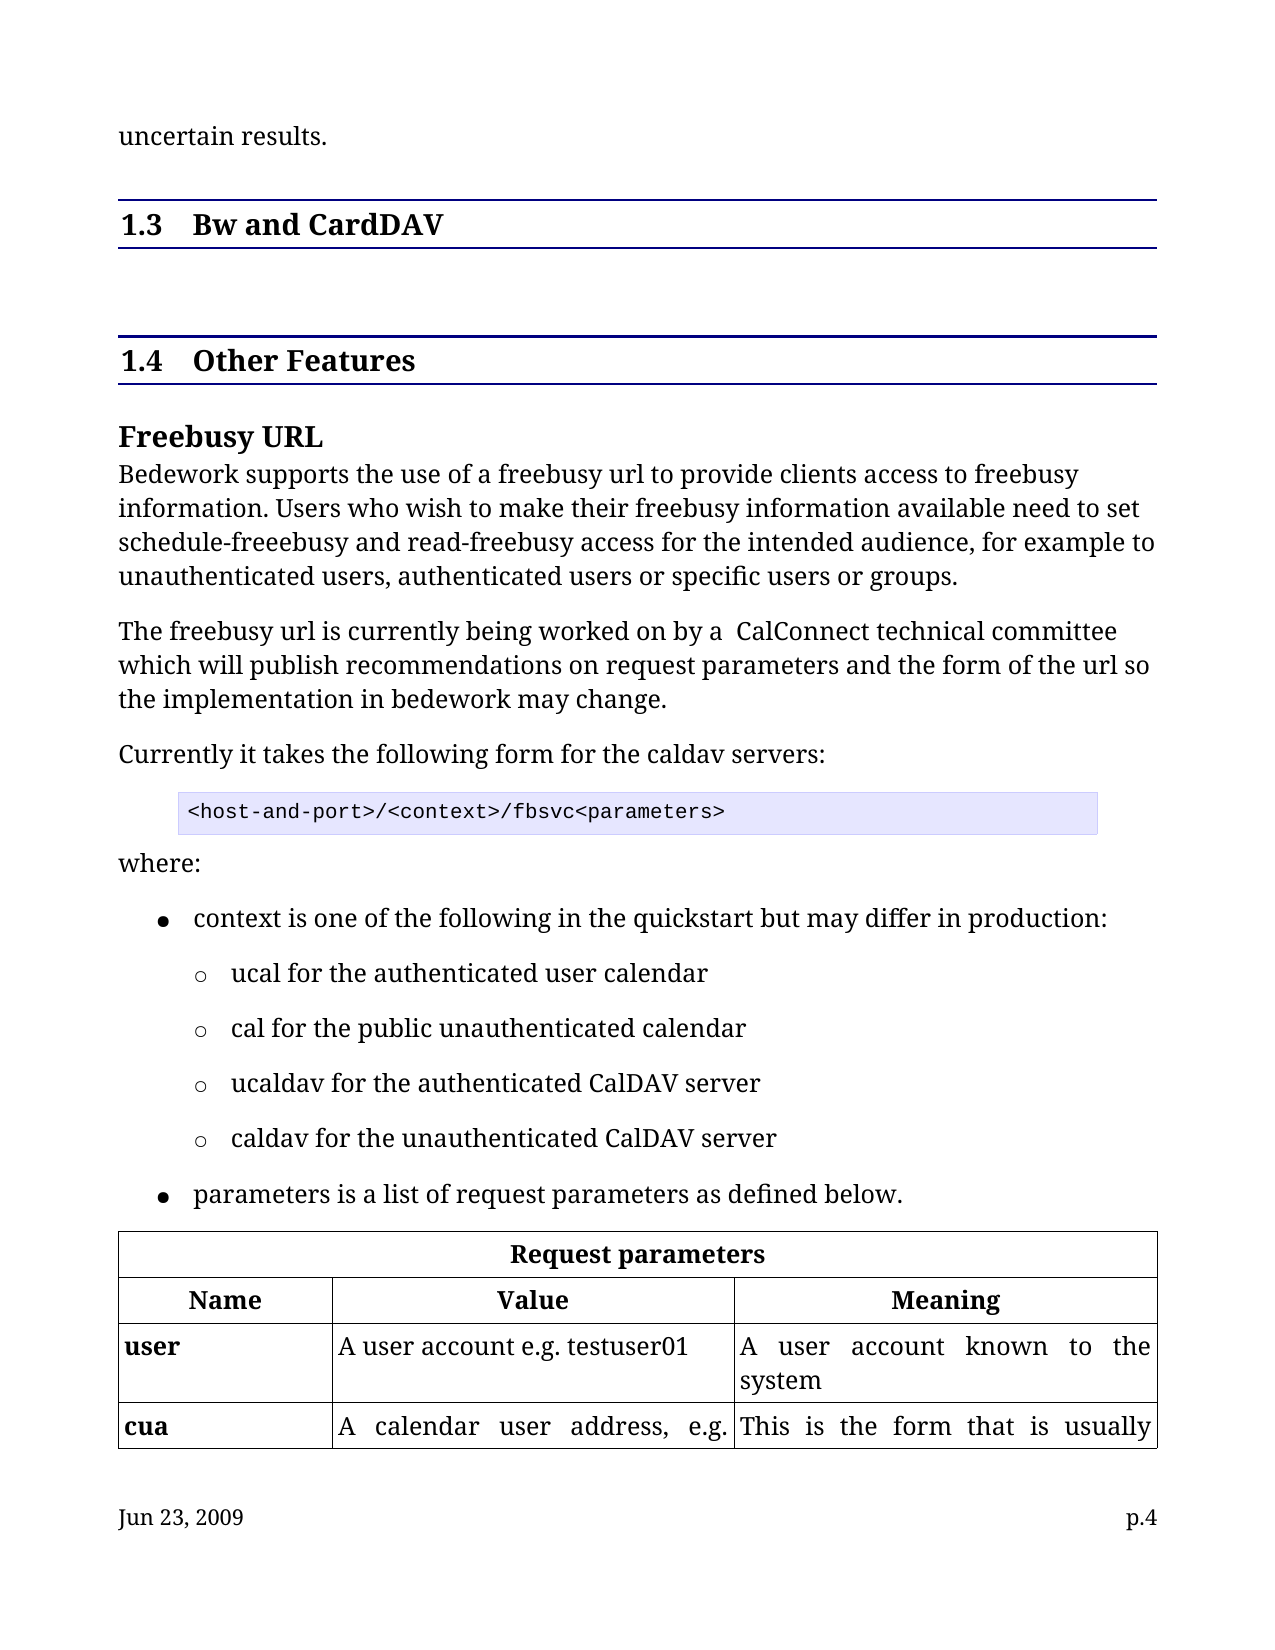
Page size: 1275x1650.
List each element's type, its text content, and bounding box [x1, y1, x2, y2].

list parameters is a list of request parameters as defined below. [156, 1176, 1157, 1210]
table_cell This is the form that is usually [735, 1403, 1157, 1448]
list ucal for the authenticated user calendar [193, 956, 1157, 990]
table_cell Meaning [735, 1278, 1157, 1323]
text Currently it takes the following form for the caldav servers: [118, 737, 1157, 771]
subtitle Freebusy URL [118, 417, 1157, 456]
list caldav for the unauthenticated CalDAV server [193, 1121, 1157, 1155]
list context is one of the following in the quickstart but may differ in production: [156, 901, 1157, 935]
text uncertain results. [118, 118, 1157, 152]
text <host-and-port>/<context>/fbsvc<parameters> [179, 793, 1097, 834]
subtitle Bw and CardDAV [118, 201, 1157, 247]
text where: [118, 846, 1157, 880]
table_cell Name [119, 1278, 332, 1323]
table_cell user [119, 1324, 332, 1402]
table_cell A user account e.g. testuser01 [333, 1324, 734, 1402]
table_cell cua [119, 1403, 332, 1448]
table_cell Value [333, 1278, 734, 1323]
text Bedework supports the use of a freebusy url to provide clients access to freebusy information. Users who wish to make their freebusy information available need to set schedule-freeebusy and read-freebusy access for the intended audience, for example to unauthenticated users, authenticated users or specific users or groups. [118, 456, 1157, 593]
table_header Request parameters [119, 1232, 1157, 1277]
table_cell A user account known to the system [735, 1324, 1157, 1402]
list cal for the public unauthenticated calendar [193, 1011, 1157, 1045]
table_cell A calendar user address, e.g. [333, 1403, 734, 1448]
list ucaldav for the authenticated CalDAV server [193, 1066, 1157, 1100]
subtitle Other Features [118, 338, 1157, 383]
text The freebusy url is currently being worked on by a CalConnect technical committee which will publish recommendations on request parameters and the form of the url so the implementation in bedework may change. [118, 614, 1157, 716]
